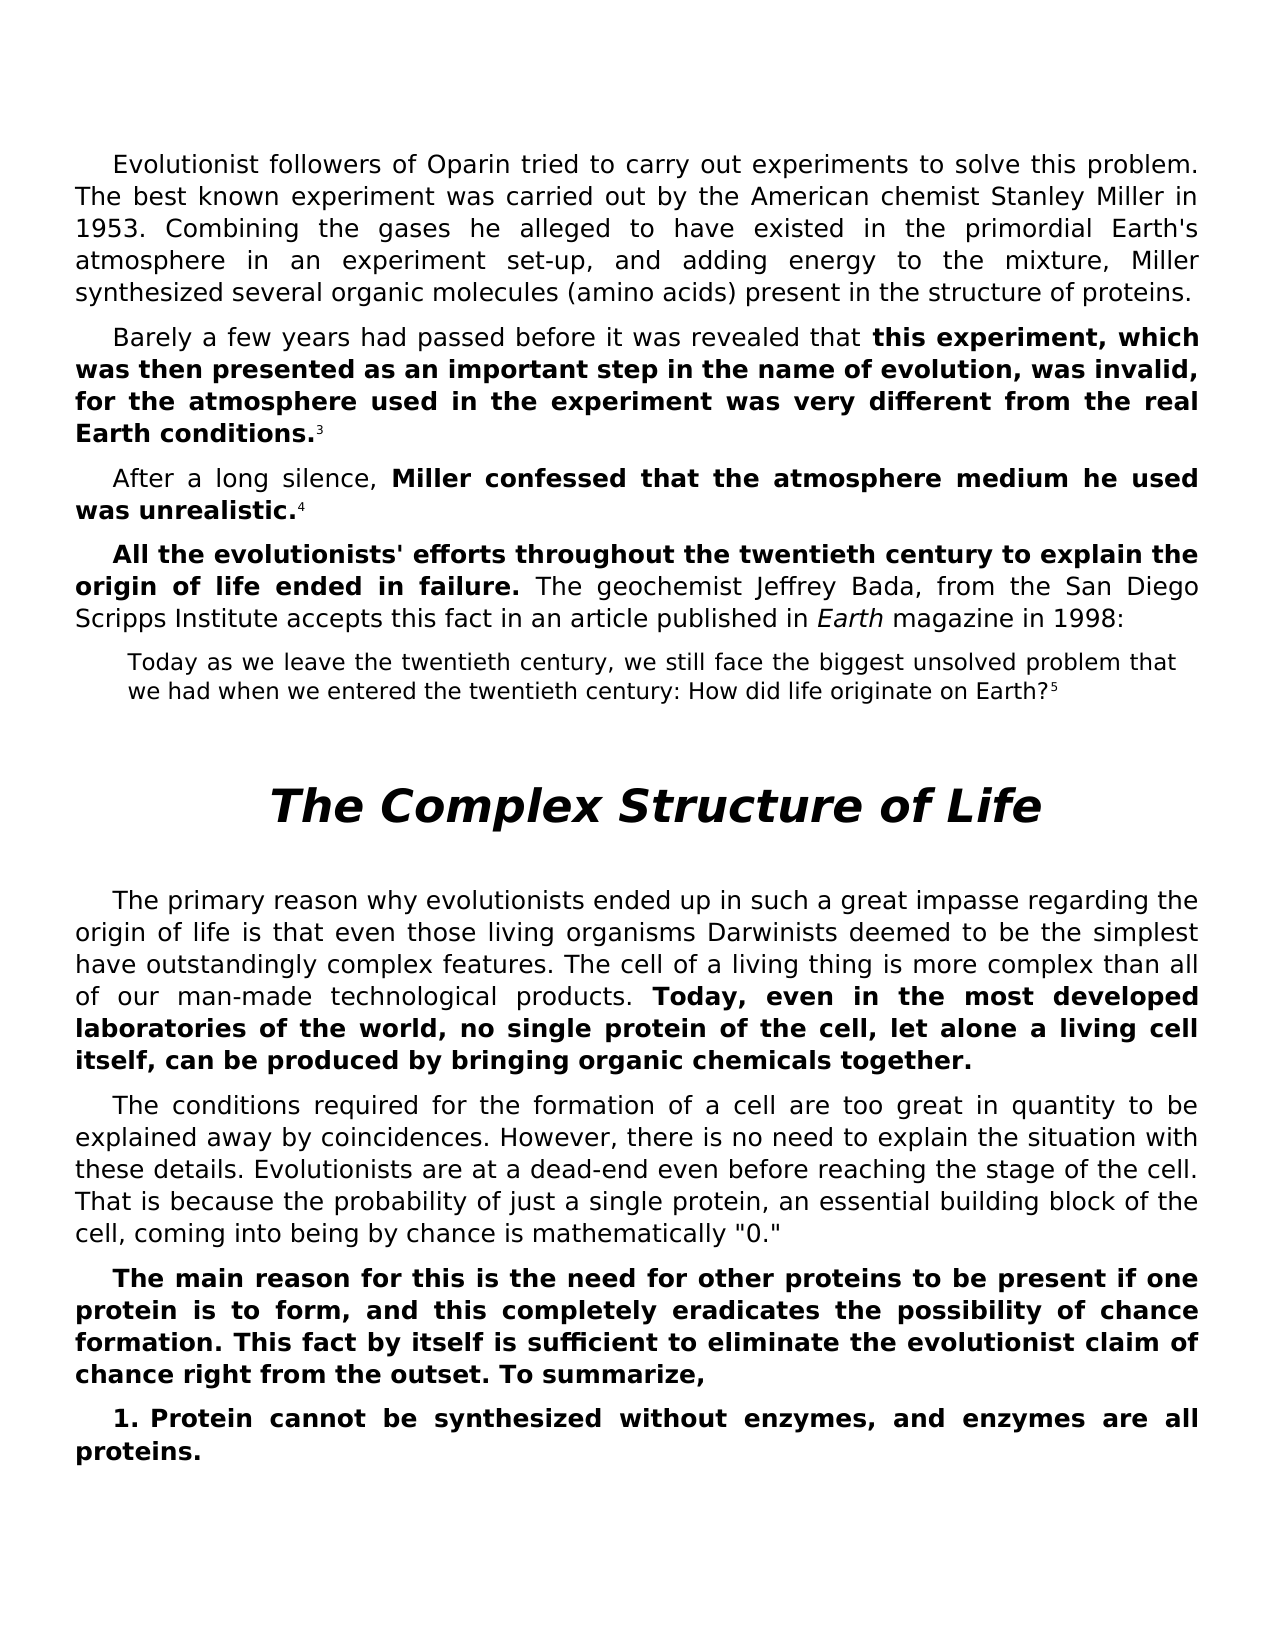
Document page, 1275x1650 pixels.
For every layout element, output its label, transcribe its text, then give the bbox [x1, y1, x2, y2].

text After a long silence, Miller confessed that the atmosphere medium he used was unrealistic.4 [75, 464, 1200, 525]
text Evolutionist followers of Oparin tried to carry out experiments to solve this problem. The best known experiment was carried out by the American chemist Stanley Miller in 1953. Combining the gases he alleged to have existed in the primordial Earth's atmosphere in an experiment set-up, and adding energy to the mixture, Miller synthesized several organic molecules (amino acids) present in the structure of proteins. [75, 150, 1200, 307]
text All the evolutionists' efforts throughout the twentieth century to explain the origin of life ended in failure. The geochemist Jeffrey Bada, from the San Diego Scripps Institute accepts this fact in an article published in Earth magazine in 1998: [75, 540, 1200, 634]
text Barely a few years had passed before it was revealed that this experiment, which was then presented as an important step in the name of evolution, was invalid, for the atmosphere used in the experiment was very different from the real Earth conditions.3 [75, 323, 1200, 448]
text The primary reason why evolutionists ended up in such a great impasse regarding the origin of life is that even those living organisms Darwinists deemed to be the simplest have outstandingly complex features. The cell of a living thing is more complex than all of our man-made technological products. Today, even in the most developed laboratories of the world, no single protein of the cell, let alone a living cell itself, can be produced by bringing organic chemicals together. [75, 886, 1200, 1076]
text Today as we leave the twentieth century, we still face the biggest unsolved problem that we had when we entered the twentieth century: How did life originate on Earth?5 [127, 649, 1177, 705]
text The main reason for this is the need for other proteins to be present if one protein is to form, and this completely eradicates the possibility of chance formation. This fact by itself is sufficient to eliminate the evolutionist claim of chance right from the outset. To summarize, [75, 1264, 1200, 1389]
text 1. Protein cannot be synthesized without enzymes, and enzymes are all proteins. [75, 1405, 1200, 1466]
subtitle The Complex Structure of Life [112, 780, 1200, 833]
text The conditions required for the formation of a cell are too great in quantity to be explained away by coincidences. However, there is no need to explain the situation with these details. Evolutionists are at a dead-end even before reaching the stage of the cell. That is because the probability of just a single protein, an essential building block of the cell, coming into being by chance is mathematically "0." [75, 1091, 1200, 1248]
